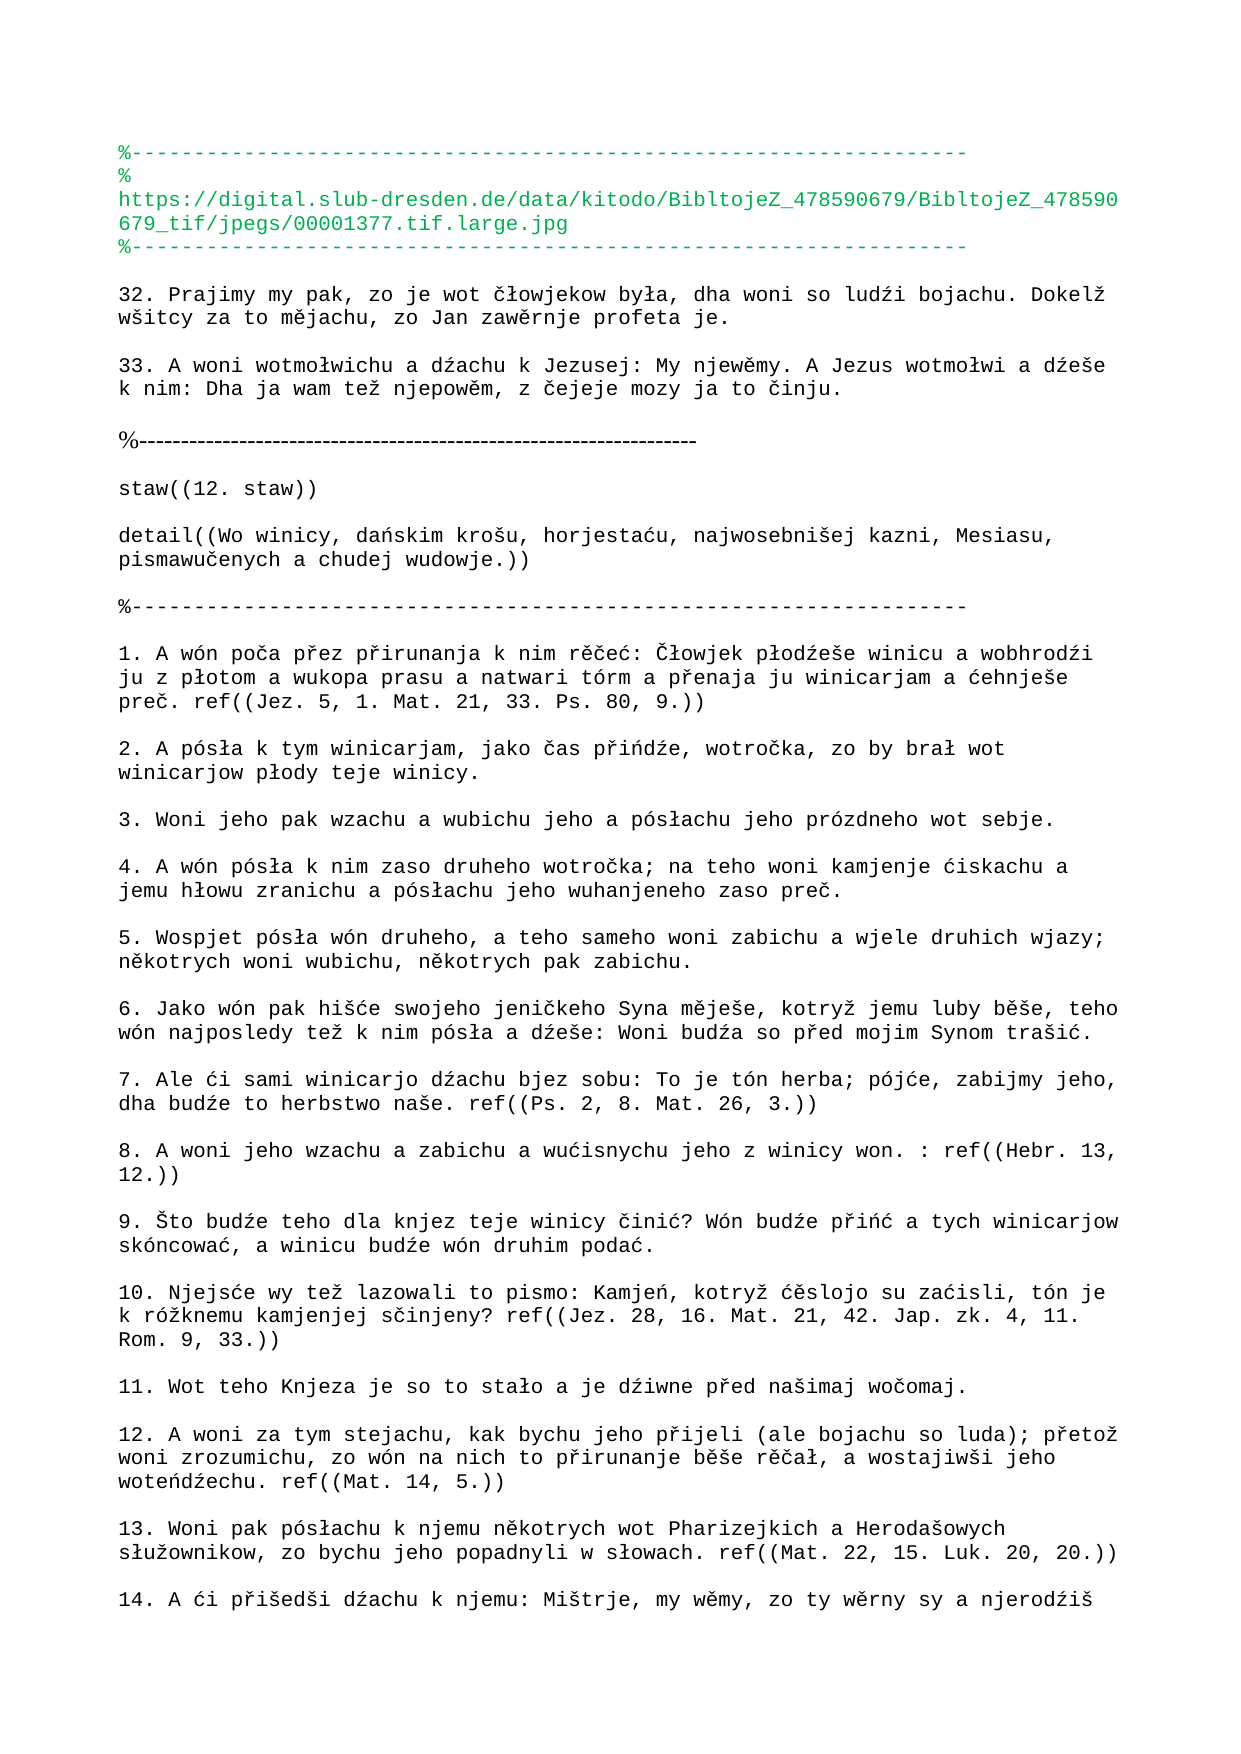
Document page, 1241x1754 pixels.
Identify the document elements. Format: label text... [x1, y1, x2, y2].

text 10. Njejsće wy tež lazowali to pismo: Kamjeń, kotryž ćěslojo su zaćisli, tón je k róžknemu kamjenjej sčinjeny? ref((Jez. 28, 16. Mat. 21, 42. Jap. zk. 4, 11. Rom. 9, 33.)) [118, 1282, 1122, 1353]
text %------------------------------------------------------------------- [118, 596, 1122, 620]
text 2. A pósła k tym winicarjam, jako čas přińdźe, wotročka, zo by brał wot winicarjow płody teje winicy. [118, 738, 1122, 785]
text staw((12. staw)) [118, 478, 1122, 502]
text %------------------------------------------------------------------- [118, 142, 1122, 165]
text 7. Ale ći sami winicarjo dźachu bjez sobu: To je tón herba; pójće, zabijmy jeho, dha budźe to herbstwo naše. ref((Ps. 2, 8. Mat. 26, 3.)) [118, 1069, 1122, 1116]
text 6. Jako wón pak hišće swojeho jeničkeho Syna měješe, kotryž jemu luby běše, teho wón najposledy tež k nim pósła a dźeše: Woni budźa so před mojim Synom trašić. [118, 998, 1122, 1045]
text 13. Woni pak pósłachu k njemu někotrych wot Pharizejkich a Herodašowych słužownikow, zo bychu jeho popadnyli w słowach. ref((Mat. 22, 15. Luk. 20, 20.)) [118, 1518, 1122, 1566]
text 33. A woni wotmołwichu a dźachu k Jezusej: My njewěmy. A Jezus wotmołwi a dźeše k nim: Dha ja wam tež njepowěm, z čejeje mozy ja to činju. [118, 354, 1122, 402]
text 5. Wospjet pósła wón druheho, a teho sameho woni zabichu a wjele druhich wjazy; někotrych woni wubichu, někotrych pak zabichu. [118, 927, 1122, 974]
text 14. A ći přišedši dźachu k njemu: Mištrje, my wěmy, zo ty wěrny sy a njerodźiš [118, 1589, 1122, 1613]
text 9. Što budźe teho dla knjez teje winicy činić? Wón budźe přińć a tych winicarjow skóncować, a winicu budźe wón druhim podać. [118, 1211, 1122, 1258]
text 3. Woni jeho pak wzachu a wubichu jeho a pósłachu jeho prózdneho wot sebje. [118, 809, 1122, 833]
text 4. A wón pósła k nim zaso druheho wotročka; na teho woni kamjenje ćiskachu a jemu hłowu zranichu a pósłachu jeho wuhanjeneho zaso preč. [118, 856, 1122, 903]
text 12. A woni za tym stejachu, kak bychu jeho přijeli (ale bojachu so luda); přetož woni zrozumichu, zo wón na nich to přirunanje běše rěčał, a wostajiwši jeho woteńdźechu. ref((Mat. 14, 5.)) [118, 1424, 1122, 1495]
text 8. A woni jeho wzachu a zabichu a wućisnychu jeho z winicy won. : ref((Hebr. 13, 12.)) [118, 1140, 1122, 1187]
text % https://digital.slub-dresden.de/data/kitodo/BibltojeZ_478590679/BibltojeZ_478590679_tif/jpegs/00001377.tif.large.jpg %------------------------------------------------------------------- [118, 165, 1122, 260]
text 1. A wón poča přez přirunanja k nim rěčeć: Čłowjek płodźeše winicu a wobhrodźi ju z płotom a wukopa prasu a natwari tórm a přenaja ju winicarjam a ćehnješe preč. ref((Jez. 5, 1. Mat. 21, 33. Ps. 80, 9.)) [118, 643, 1122, 714]
text 11. Wot teho Knjeza je so to stało a je dźiwne před našimaj wočomaj. [118, 1376, 1122, 1400]
text %------------------------------------------------------------------- [118, 426, 1122, 454]
text detail((Wo winicy, dańskim krošu, horjestaću, najwosebnišej kazni, Mesiasu, pismawučenych a chudej wudowje.)) [118, 525, 1122, 572]
text 32. Prajimy my pak, zo je wot čłowjekow była, dha woni so ludźi bojachu. Dokelž wšitcy za to mějachu, zo Jan zawěrnje profeta je. [118, 284, 1122, 331]
